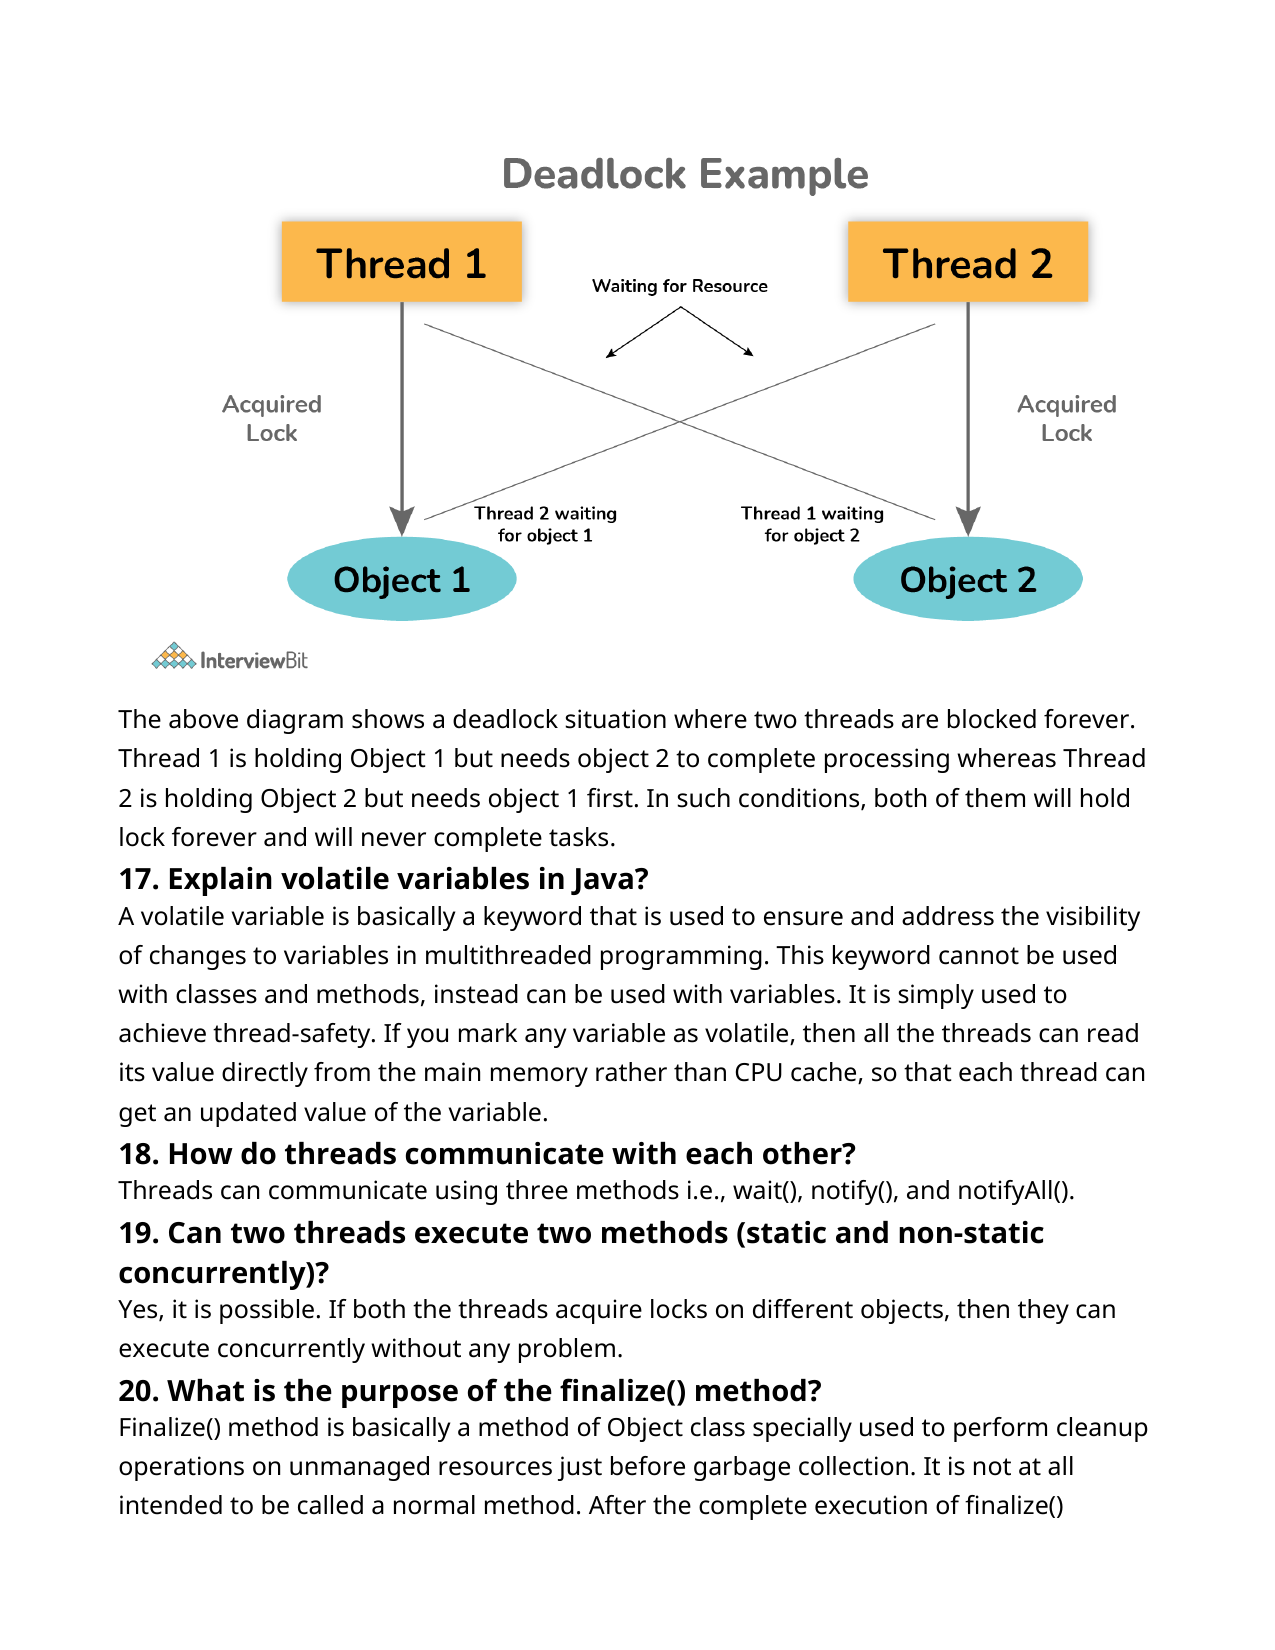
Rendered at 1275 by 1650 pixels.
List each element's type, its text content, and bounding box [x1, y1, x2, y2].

subtitle 18. How do threads communicate with each other? [118, 1133, 1157, 1173]
text The above diagram shows a deadlock situation where two threads are blocked forever. Thread 1 is holding Object 1 but needs object 2 to complete processing whereas Thread 2 is holding Object 2 but needs object 1 first. In such conditions, both of them will hold lock forever and will never complete tasks. [118, 702, 1157, 853]
subtitle 20. What is the purpose of the finalize() method? [118, 1370, 1157, 1409]
subtitle 19. Can two threads execute two methods (static and non-static concurrently)? [118, 1212, 1157, 1292]
text Yes, it is possible. If both the threads acquire locks on different objects, then they can execute concurrently without any problem. [118, 1292, 1157, 1365]
text Threads can communicate using three methods i.e., wait(), notify(), and notifyAll(). [118, 1173, 1157, 1207]
text A volatile variable is basically a keyword that is used to ensure and address the visibility of changes to variables in multithreaded programming. This keyword cannot be used with classes and methods, instead can be used with variables. It is simply used to achieve thread-safety. If you mark any variable as volatile, then all the threads can read its value directly from the main memory rather than CPU cache, so that each thread can get an updated value of the variable. [118, 898, 1157, 1128]
text Finalize() method is basically a method of Object class specially used to perform cleanup operations on unmanaged resources just before garbage collection. It is not at all intended to be called a normal method. After the complete execution of finalize() [118, 1409, 1157, 1522]
subtitle 17. Explain volatile variables in Java? [118, 859, 1157, 898]
picture [118, 118, 1220, 698]
